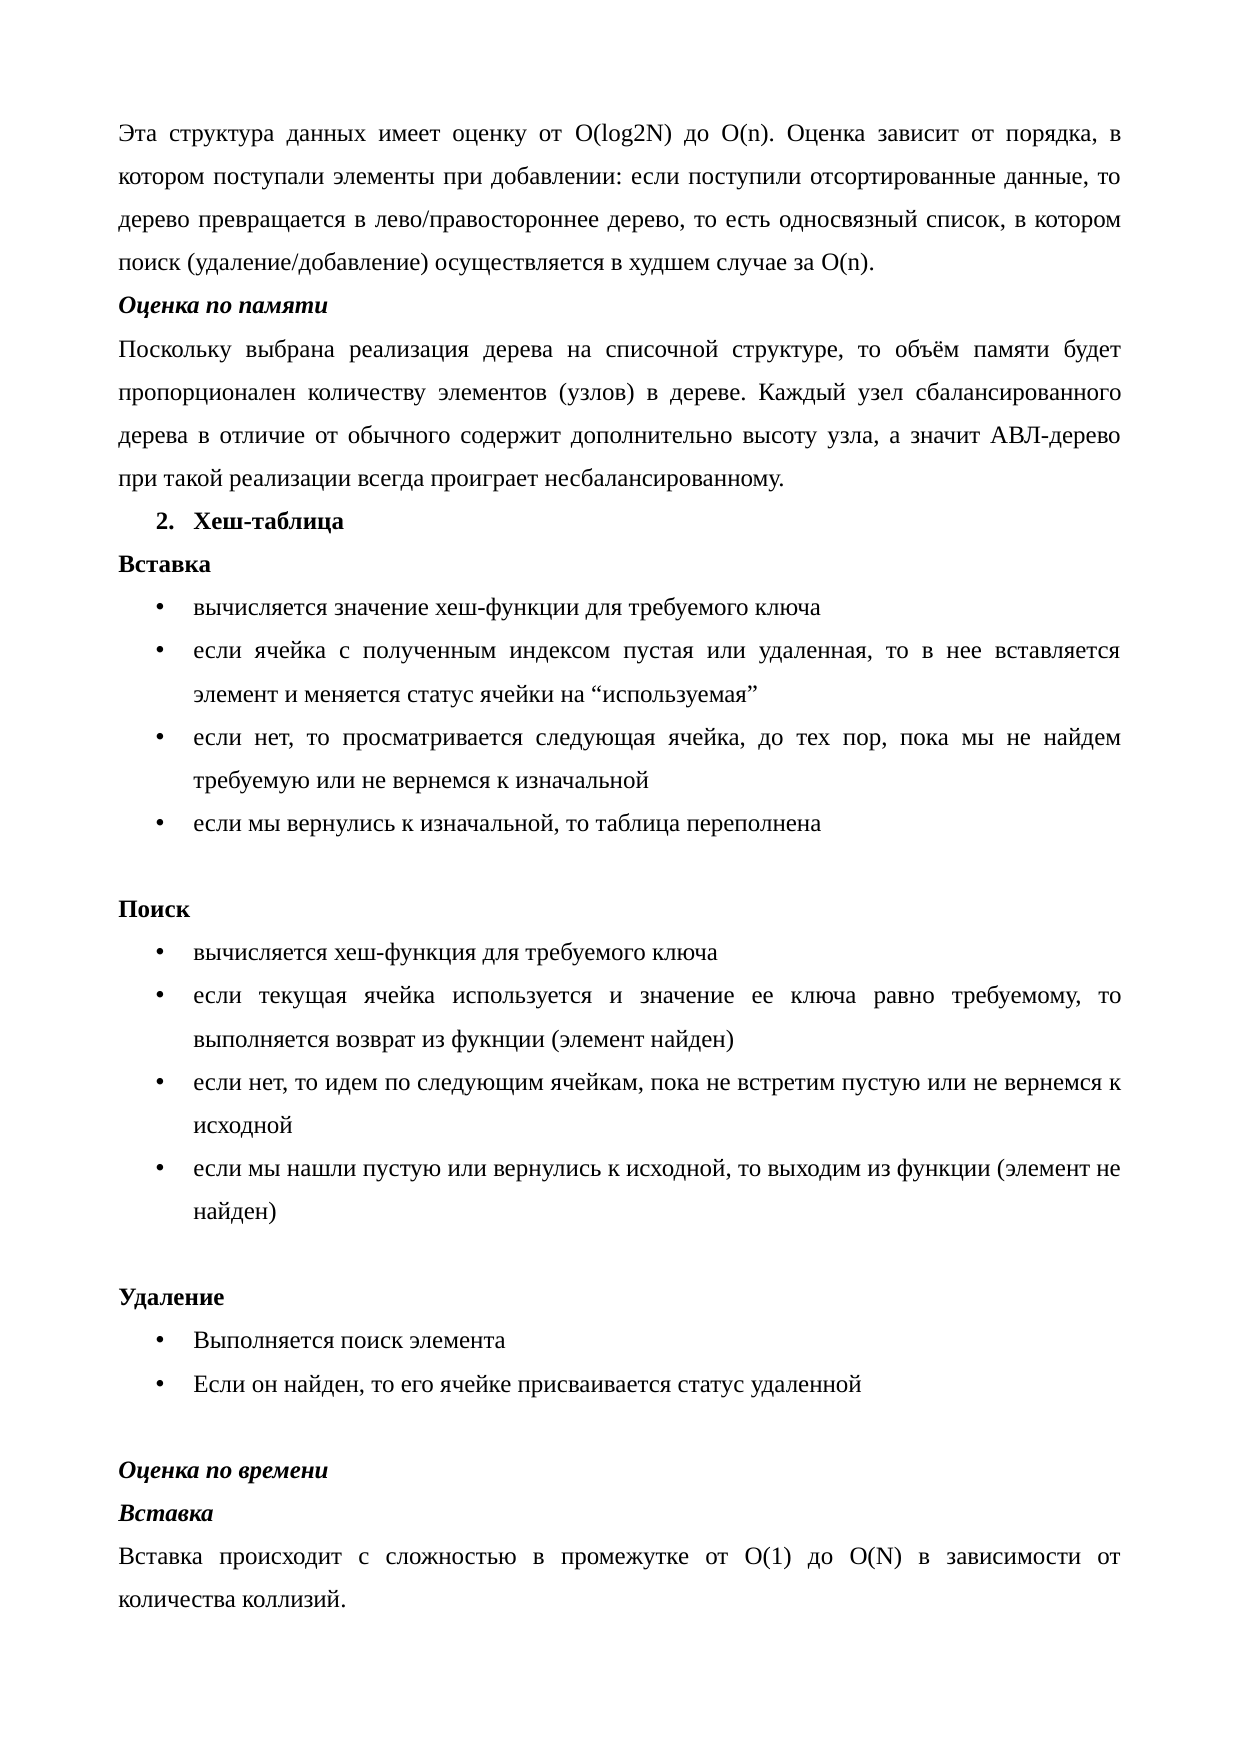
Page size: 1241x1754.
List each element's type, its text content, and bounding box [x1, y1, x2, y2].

list вычисляется значение хеш-функции для требуемого ключа [156, 592, 1122, 621]
list если нет, то идем по следующим ячейкам, пока не встретим пустую или не вернемся к исходной [156, 1067, 1122, 1139]
list вычисляется хеш-функция для требуемого ключа [156, 937, 1122, 966]
list Выполняется поиск элемента [156, 1326, 1122, 1354]
text Оценка по времени [118, 1455, 1122, 1484]
list если текущая ячейка используется и значение ее ключа равно требуемому, то выполняется возврат из фукнции (элемент найден) [156, 981, 1122, 1052]
list если мы нашли пустую или вернулись к исходной, то выходим из функции (элемент не найден) [156, 1153, 1122, 1225]
list Если он найден, то его ячейке присваивается статус удаленной [156, 1369, 1122, 1397]
text Эта структура данных имеет оценку от O(log2N) до O(n). Оценка зависит от порядка, в котором поступали элементы при добавлении: если поступили отсортированные данные, то дерево превращается в лево/правостороннее дерево, то есть односвязный список, в котором поиск (удаление/добавление) осуществляется в худшем случае за O(n). [118, 118, 1122, 276]
list если мы вернулись к изначальной, то таблица переполнена [156, 808, 1122, 837]
list Хеш-таблица [156, 506, 1122, 535]
list Поиск [118, 894, 1122, 923]
list если ячейка с полученным индексом пустая или удаленная, то в нее вставляется элемент и меняется статус ячейки на “используемая” [156, 636, 1122, 707]
list Вставка [118, 549, 1122, 578]
list если нет, то просматривается следующая ячейка, до тех пор, пока мы не найдем требуемую или не вернемся к изначальной [156, 722, 1122, 794]
text Поскольку выбрана реализация дерева на списочной структуре, то объём памяти будет пропорционален количеству элементов (узлов) в дереве. Каждый узел сбалансированного дерева в отличие от обычного содержит дополнительно высоту узла, а значит АВЛ-дерево при такой реализации всегда проиграет несбалансированному. [118, 334, 1122, 492]
list Удаление [118, 1282, 1122, 1311]
text Вставка происходит с сложностью в промежутке от О(1) до О(N) в зависимости от количества коллизий. [118, 1541, 1122, 1613]
text Вставка [118, 1498, 1122, 1527]
text Оценка по памяти [118, 291, 1122, 319]
